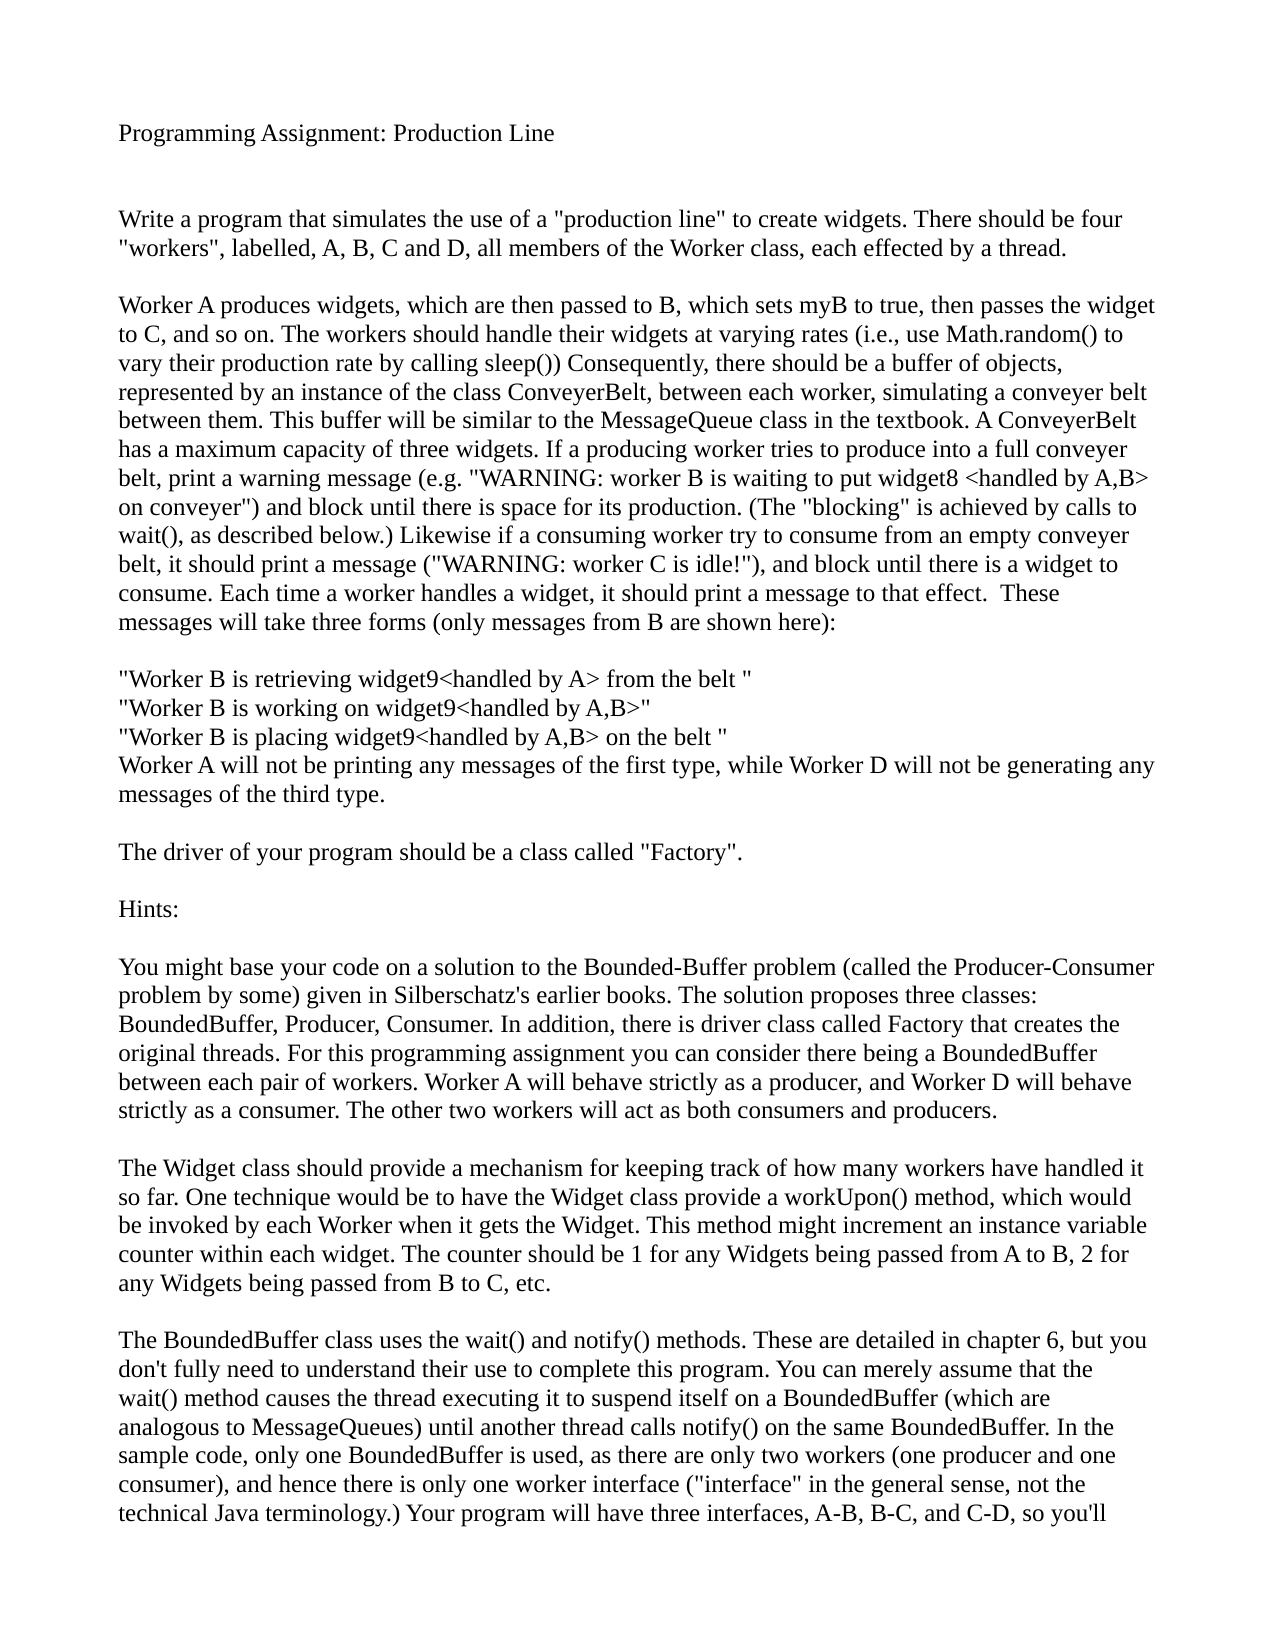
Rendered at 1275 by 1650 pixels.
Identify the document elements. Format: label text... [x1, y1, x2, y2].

text Write a program that simulates the use of a "production line" to create widgets. There should be four "workers", labelled, A, B, C and D, all members of the Worker class, each effected by a thread. [118, 204, 1157, 262]
text Worker A produces widgets, which are then passed to B, which sets myB to true, then passes the widget to C, and so on. The workers should handle their widgets at varying rates (i.e., use Math.random() to vary their production rate by calling sleep()) Consequently, there should be a buffer of objects, represented by an instance of the class ConveyerBelt, between each worker, simulating a conveyer belt between them. This buffer will be similar to the MessageQueue class in the textbook. A ConveyerBelt has a maximum capacity of three widgets. If a producing worker tries to produce into a full conveyer belt, print a warning message (e.g. "WARNING: worker B is waiting to put widget8 <handled by A,B> on conveyer") and block until there is space for its production. (The "blocking" is achieved by calls to wait(), as described below.) Likewise if a consuming worker try to consume from an empty conveyer belt, it should print a message ("WARNING: worker C is idle!"), and block until there is a widget to consume. Each time a worker handles a widget, it should print a message to that effect. These messages will take three forms (only messages from B are shown here): [118, 291, 1157, 636]
text "Worker B is working on widget9<handled by A,B>" [118, 693, 1157, 722]
text The BoundedBuffer class uses the wait() and notify() methods. These are detailed in chapter 6, but you don't fully need to understand their use to complete this program. You can merely assume that the wait() method causes the thread executing it to suspend itself on a BoundedBuffer (which are analogous to MessageQueues) until another thread calls notify() on the same BoundedBuffer. In the sample code, only one BoundedBuffer is used, as there are only two workers (one producer and one consumer), and hence there is only one worker interface ("interface" in the general sense, not the technical Java terminology.) Your program will have three interfaces, A-B, B-C, and C-D, so you'll [118, 1326, 1157, 1527]
text Programming Assignment: Production Line [118, 118, 1157, 147]
text Hints: [118, 894, 1157, 923]
text "Worker B is placing widget9<handled by A,B> on the belt " [118, 722, 1157, 751]
text "Worker B is retrieving widget9<handled by A> from the belt " [118, 664, 1157, 693]
text The driver of your program should be a class called "Factory". [118, 837, 1157, 866]
text You might base your code on a solution to the Bounded-Buffer problem (called the Producer-Consumer problem by some) given in Silberschatz's earlier books. The solution proposes three classes: BoundedBuffer, Producer, Consumer. In addition, there is driver class called Factory that creates the original threads. For this programming assignment you can consider there being a BoundedBuffer between each pair of workers. Worker A will behave strictly as a producer, and Worker D will behave strictly as a consumer. The other two workers will act as both consumers and producers. [118, 952, 1157, 1124]
text Worker A will not be printing any messages of the first type, while Worker D will not be generating any messages of the third type. [118, 751, 1157, 808]
text The Widget class should provide a mechanism for keeping track of how many workers have handled it so far. One technique would be to have the Widget class provide a workUpon() method, which would be invoked by each Worker when it gets the Widget. This method might increment an instance variable counter within each widget. The counter should be 1 for any Widgets being passed from A to B, 2 for any Widgets being passed from B to C, etc. [118, 1153, 1157, 1297]
